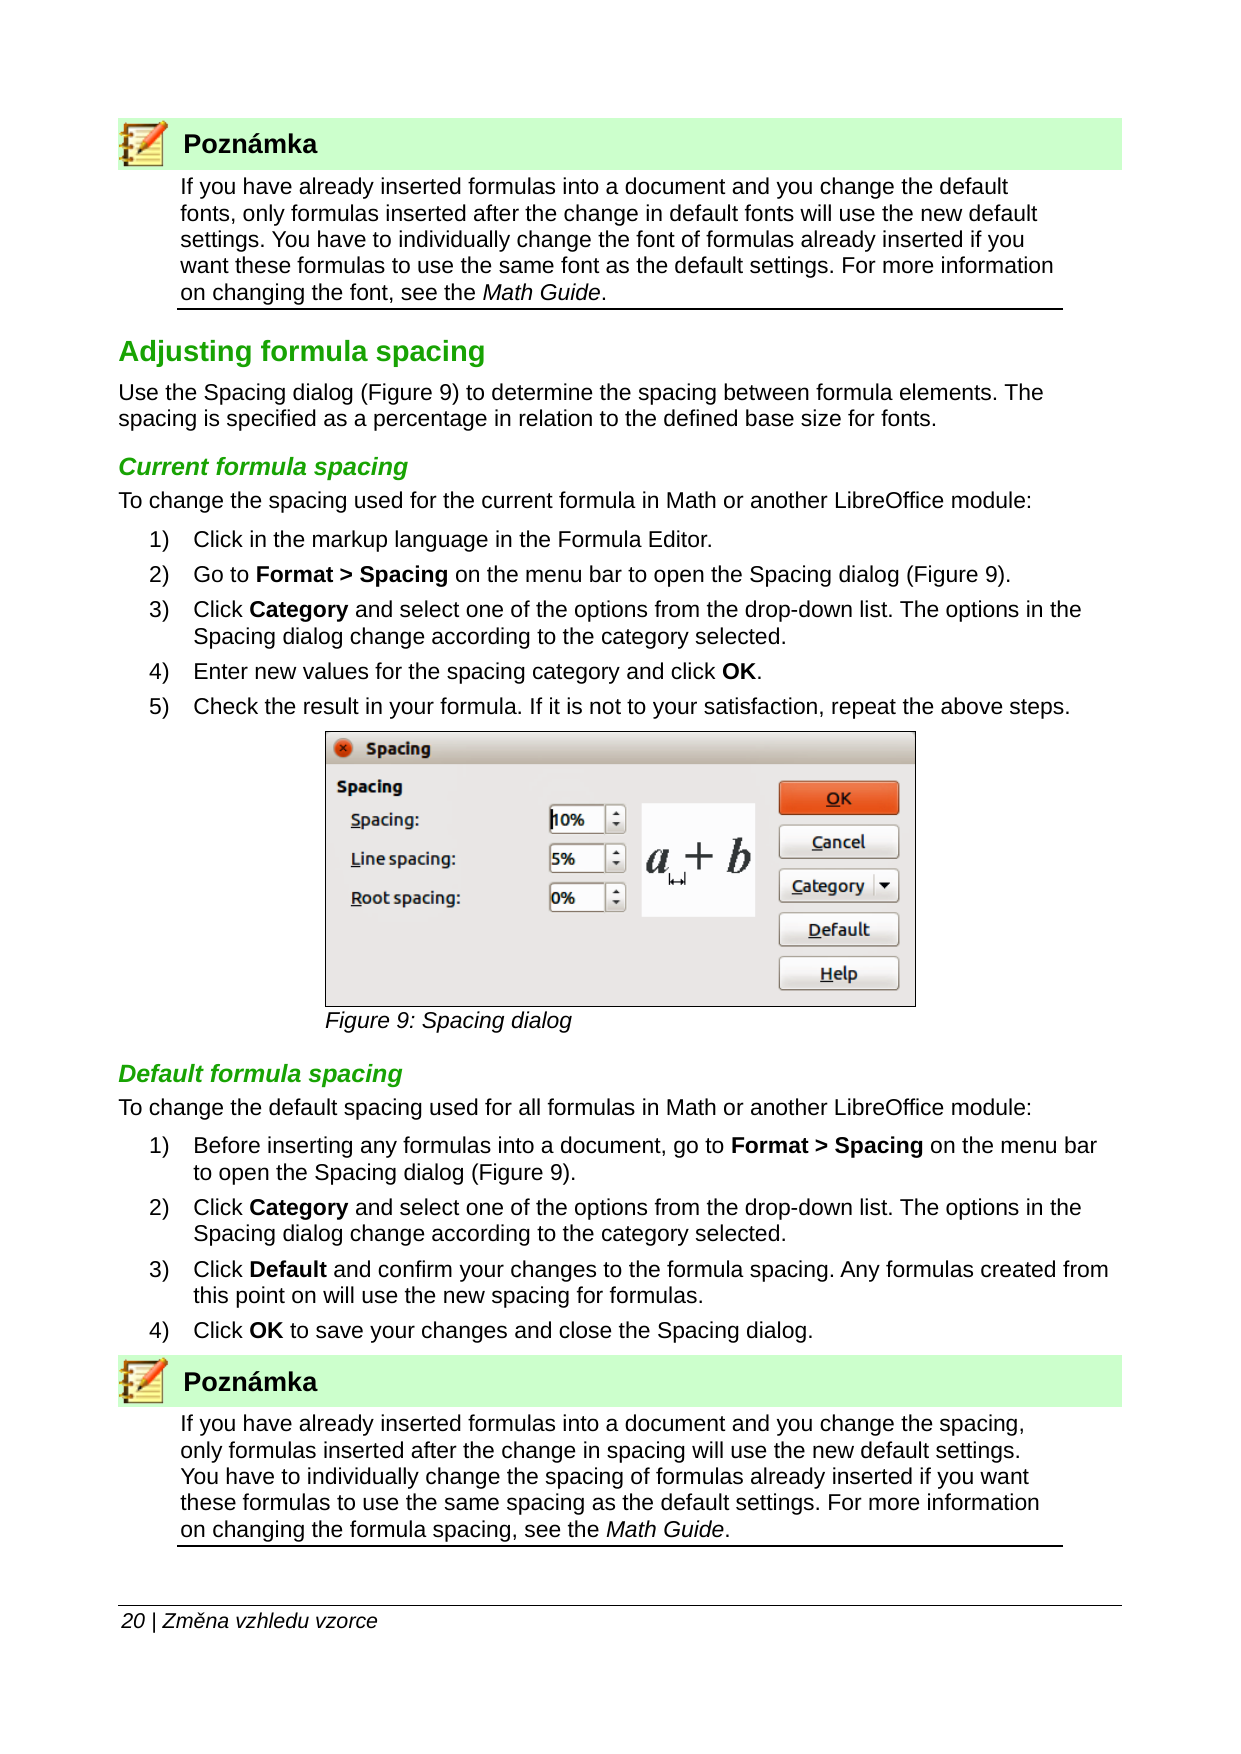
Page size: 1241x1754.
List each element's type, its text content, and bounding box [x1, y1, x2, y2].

picture [119, 1356, 170, 1407]
list Click in the markup language in the Formula Editor. [169, 526, 1122, 552]
list Go to Format > Spacing on the menu bar to open the Spacing dialog (Figure 9). [169, 561, 1122, 587]
subtitle Current formula spacing [118, 452, 1122, 481]
text To change the spacing used for the current formula in Math or another LibreOffice module: [118, 487, 1122, 513]
text To change the default spacing used for all formulas in Math or another LibreOffice module: [118, 1093, 1122, 1120]
subtitle Poznámka [118, 118, 1122, 170]
list Check the result in your formula. If it is not to your satisfaction, repeat the above steps. [169, 693, 1122, 719]
picture [326, 732, 915, 1006]
text If you have already inserted formulas into a document and you change the spacing, only formulas inserted after the change in spacing will use the new default settings. You have to individually change the spacing of formulas already inserted if you want these formulas to use the same spacing as the default settings. For more information on changing the formula spacing, see the Math Guide. [177, 1407, 1063, 1545]
list Before inserting any formulas into a document, go to Format > Spacing on the menu bar to open the Spacing dialog (Figure 9). [169, 1132, 1122, 1185]
picture [119, 119, 170, 170]
subtitle Poznámka [118, 1355, 1122, 1407]
text Use the Spacing dialog (Figure 9) to determine the spacing between formula elements. The spacing is specified as a percentage in relation to the defined base size for fonts. [118, 379, 1122, 432]
subtitle Default formula spacing [118, 1059, 1122, 1088]
subtitle Adjusting formula spacing [118, 334, 1122, 367]
text Figure 9: Spacing dialog [325, 1007, 915, 1033]
list Click Category and select one of the options from the drop-down list. The options in the Spacing dialog change according to the category selected. [169, 1194, 1122, 1247]
text If you have already inserted formulas into a document and you change the default fonts, only formulas inserted after the change in default fonts will use the new default settings. You have to individually change the font of formulas already inserted if you want these formulas to use the same font as the default settings. For more information on changing the font, see the Math Guide. [177, 170, 1063, 308]
list Click Default and confirm your changes to the formula spacing. Any formulas created from this point on will use the new spacing for formulas. [169, 1256, 1122, 1308]
list Click Category and select one of the options from the drop-down list. The options in the Spacing dialog change according to the category selected. [169, 596, 1122, 649]
list Enter new values for the spacing category and click OK. [169, 658, 1122, 684]
list Click OK to save your changes and close the Spacing dialog. [169, 1317, 1122, 1343]
